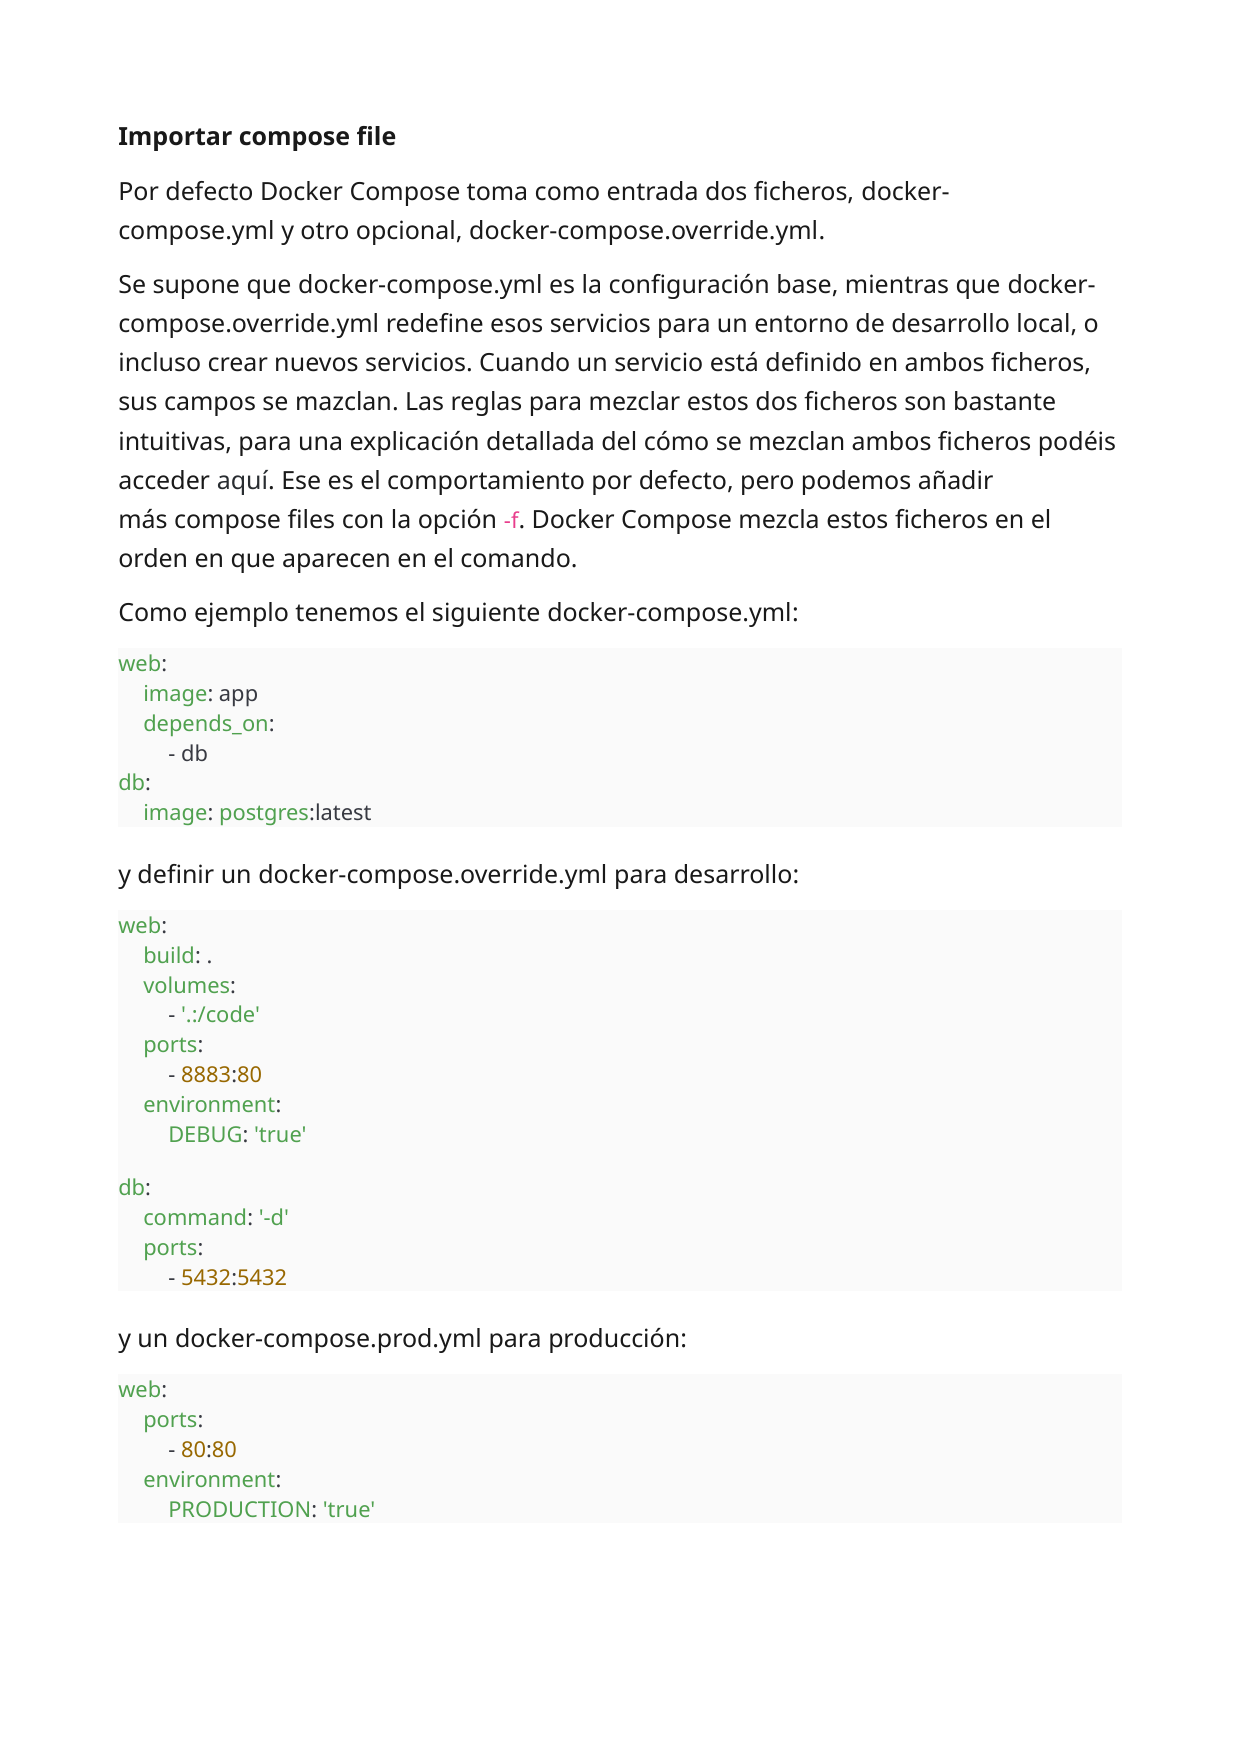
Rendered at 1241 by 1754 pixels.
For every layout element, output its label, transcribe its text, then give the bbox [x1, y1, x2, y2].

text web: [118, 1374, 1122, 1404]
text depends_on: [118, 708, 1122, 737]
text Por defecto Docker Compose toma como entrada dos ficheros, docker-compose.yml y otro opcional, docker-compose.override.yml. [118, 173, 1122, 247]
text image: postgres:latest [118, 797, 1122, 827]
text web: [118, 648, 1122, 678]
text PRODUCTION: 'true' [118, 1494, 1122, 1523]
text Como ejemplo tenemos el siguiente docker-compose.yml: [118, 594, 1122, 628]
text command: '-d' [118, 1202, 1122, 1232]
text build: . [118, 940, 1122, 970]
text ports: [118, 1404, 1122, 1434]
text - 5432:5432 [118, 1261, 1122, 1291]
text db: [118, 767, 1122, 797]
text Se supone que docker-compose.yml es la configuración base, mientras que docker-compose.override.yml redefine esos servicios para un entorno de desarrollo local, o incluso crear nuevos servicios. Cuando un servicio está definido en ambos ficheros, sus campos se mazclan. Las reglas para mezclar estos dos ficheros son bastante intuitivas, para una explicación detallada del cómo se mezclan ambos ficheros podéis acceder aquí. Ese es el comportamiento por defecto, pero podemos añadir más compose files con la opción -f. Docker Compose mezcla estos ficheros en el orden en que aparecen en el comando. [118, 266, 1122, 575]
text volumes: [118, 970, 1122, 999]
text y definir un docker-compose.override.yml para desarrollo: [118, 856, 1122, 890]
text - '.:/code' [118, 999, 1122, 1029]
text image: app [118, 678, 1122, 708]
text web: [118, 910, 1122, 940]
text environment: [118, 1464, 1122, 1494]
subtitle Importar compose file [118, 118, 1122, 152]
text - 80:80 [118, 1434, 1122, 1464]
text - db [118, 737, 1122, 767]
text DEBUG: 'true' [118, 1119, 1122, 1148]
text ports: [118, 1029, 1122, 1059]
text y un docker-compose.prod.yml para producción: [118, 1321, 1122, 1355]
text db: [118, 1172, 1122, 1202]
text - 8883:80 [118, 1059, 1122, 1089]
text ports: [118, 1232, 1122, 1261]
text environment: [118, 1089, 1122, 1119]
